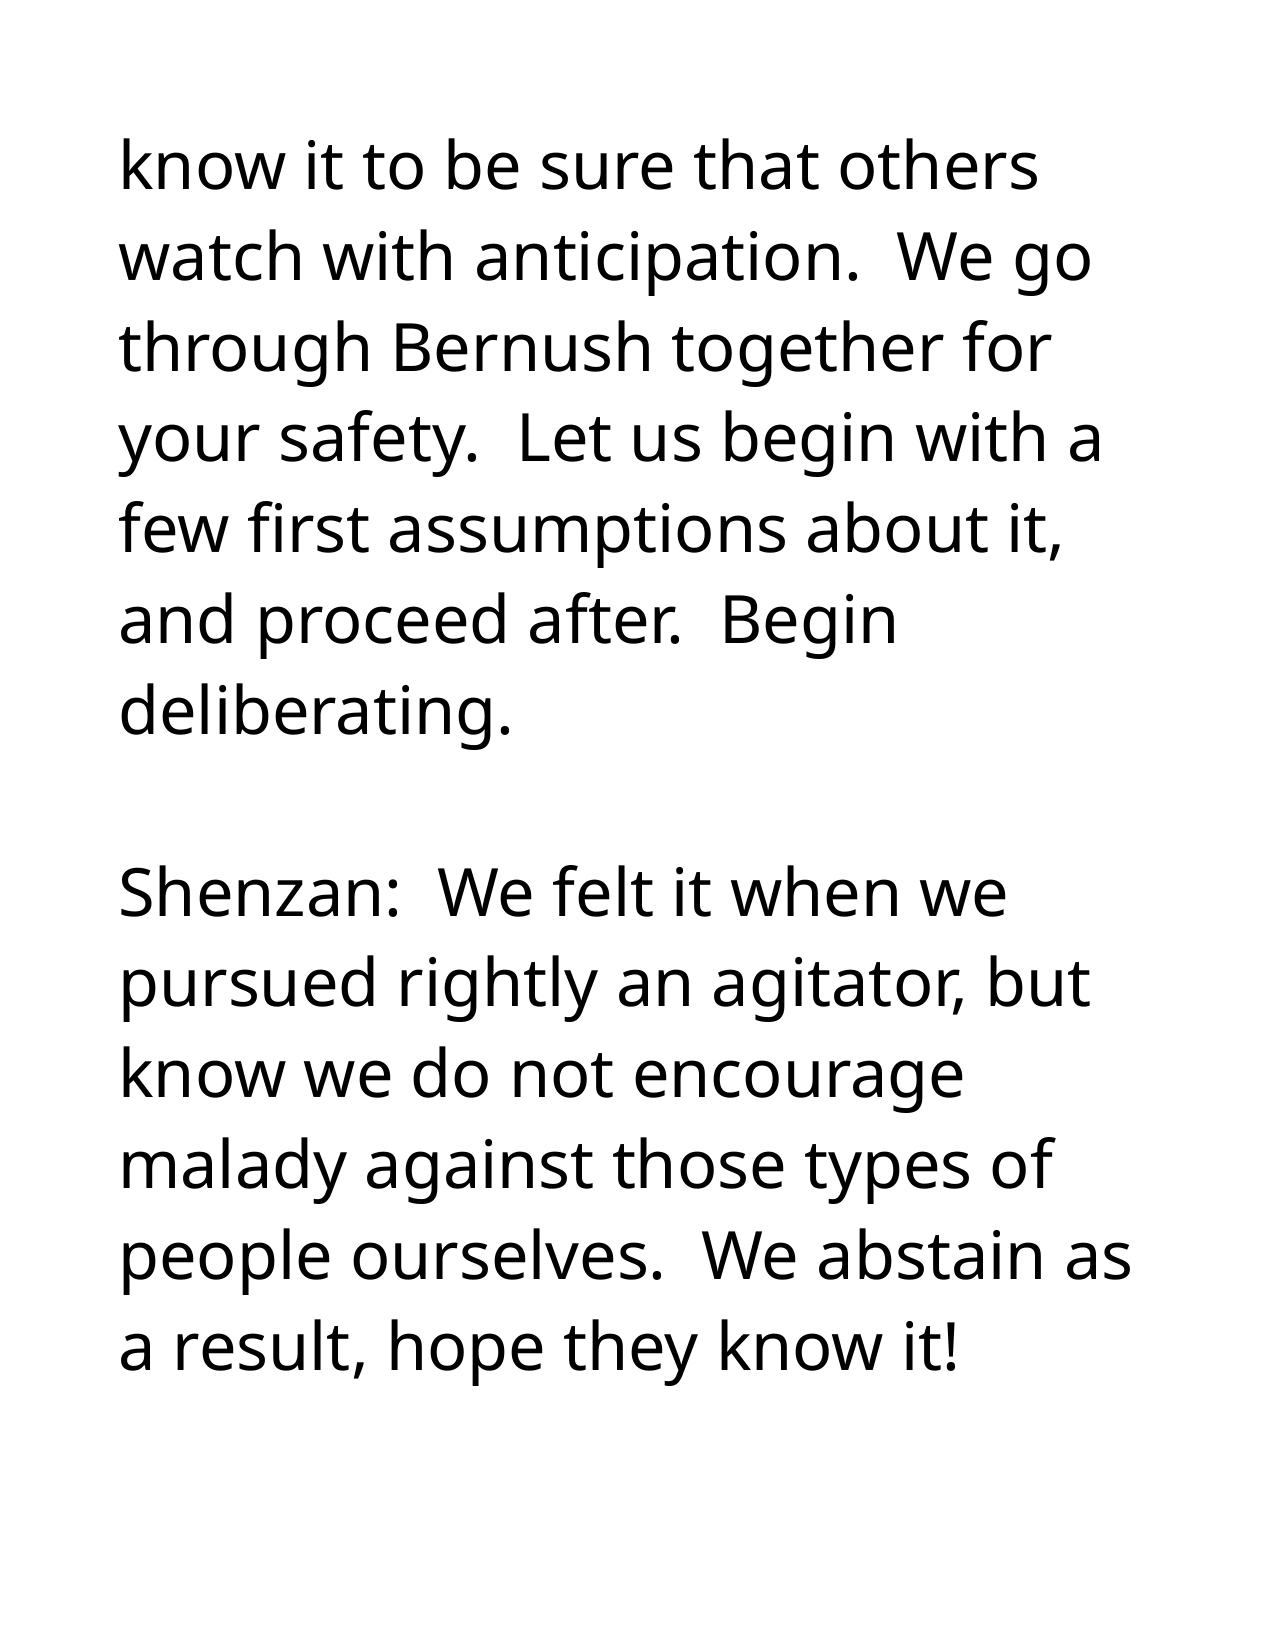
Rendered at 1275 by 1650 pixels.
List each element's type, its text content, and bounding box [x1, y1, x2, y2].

text know it to be sure that others watch with anticipation. We go through Bernush together for your safety. Let us begin with a few first assumptions about it, and proceed after. Begin deliberating. [118, 118, 1157, 754]
text Shenzan: We felt it when we pursued rightly an agitator, but know we do not encourage malady against those types of people ourselves. We abstain as a result, hope they know it! [118, 845, 1157, 1390]
